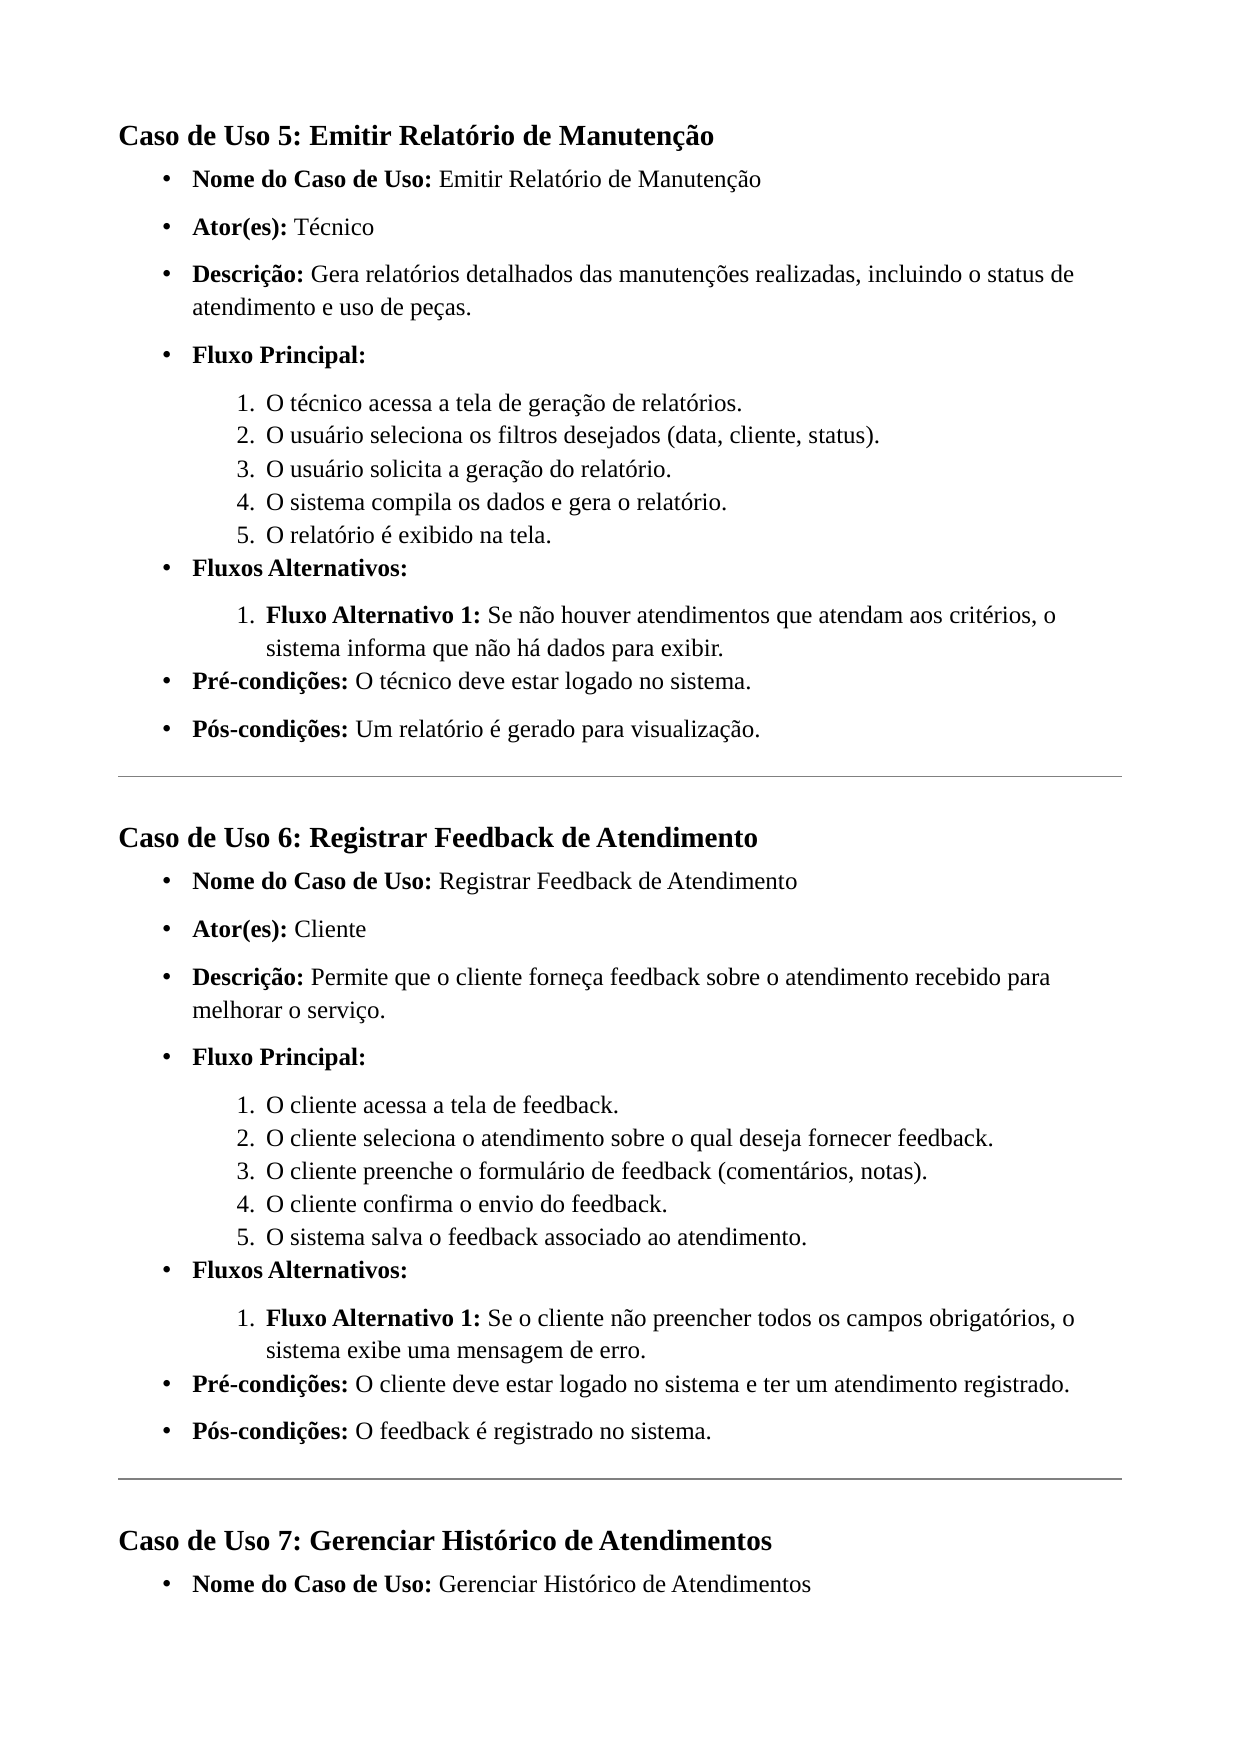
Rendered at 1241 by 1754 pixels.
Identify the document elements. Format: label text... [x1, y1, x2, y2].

list O cliente preenche o formulário de feedback (comentários, notas). [236, 1156, 1122, 1185]
list O usuário seleciona os filtros desejados (data, cliente, status). [236, 421, 1122, 449]
list Fluxo Principal: [162, 340, 1122, 369]
list Fluxo Alternativo 1: Se o cliente não preencher todos os campos obrigatórios, o sistema exibe uma mensagem de erro. [236, 1303, 1122, 1364]
list Pós-condições: O feedback é registrado no sistema. [162, 1416, 1122, 1445]
list Pré-condições: O técnico deve estar logado no sistema. [162, 666, 1122, 695]
list Fluxos Alternativos: [162, 553, 1122, 581]
list Pós-condições: Um relatório é gerado para visualização. [162, 714, 1122, 743]
subtitle Caso de Uso 5: Emitir Relatório de Manutenção [118, 118, 1122, 152]
list Nome do Caso de Uso: Gerenciar Histórico de Atendimentos [162, 1569, 1122, 1597]
list Fluxo Principal: [162, 1042, 1122, 1071]
list O relatório é exibido na tela. [236, 520, 1122, 548]
list O cliente seleciona o atendimento sobre o qual deseja fornecer feedback. [236, 1123, 1122, 1152]
list O sistema salva o feedback associado ao atendimento. [236, 1222, 1122, 1251]
list Ator(es): Técnico [162, 212, 1122, 241]
list Nome do Caso de Uso: Emitir Relatório de Manutenção [162, 164, 1122, 193]
list Fluxo Alternativo 1: Se não houver atendimentos que atendam aos critérios, o sistema informa que não há dados para exibir. [236, 600, 1122, 662]
list O usuário solicita a geração do relatório. [236, 454, 1122, 482]
list O sistema compila os dados e gera o relatório. [236, 487, 1122, 515]
list O cliente acessa a tela de feedback. [236, 1090, 1122, 1119]
subtitle Caso de Uso 7: Gerenciar Histórico de Atendimentos [118, 1523, 1122, 1556]
list Fluxos Alternativos: [162, 1255, 1122, 1284]
list O cliente confirma o envio do feedback. [236, 1189, 1122, 1218]
subtitle Caso de Uso 6: Registrar Feedback de Atendimento [118, 820, 1122, 854]
list O técnico acessa a tela de geração de relatórios. [236, 388, 1122, 416]
list Descrição: Gera relatórios detalhados das manutenções realizadas, incluindo o status de atendimento e uso de peças. [162, 259, 1122, 321]
list Descrição: Permite que o cliente forneça feedback sobre o atendimento recebido para melhorar o serviço. [162, 962, 1122, 1023]
list Nome do Caso de Uso: Registrar Feedback de Atendimento [162, 866, 1122, 895]
list Pré-condições: O cliente deve estar logado no sistema e ter um atendimento registrado. [162, 1369, 1122, 1397]
list Ator(es): Cliente [162, 914, 1122, 943]
